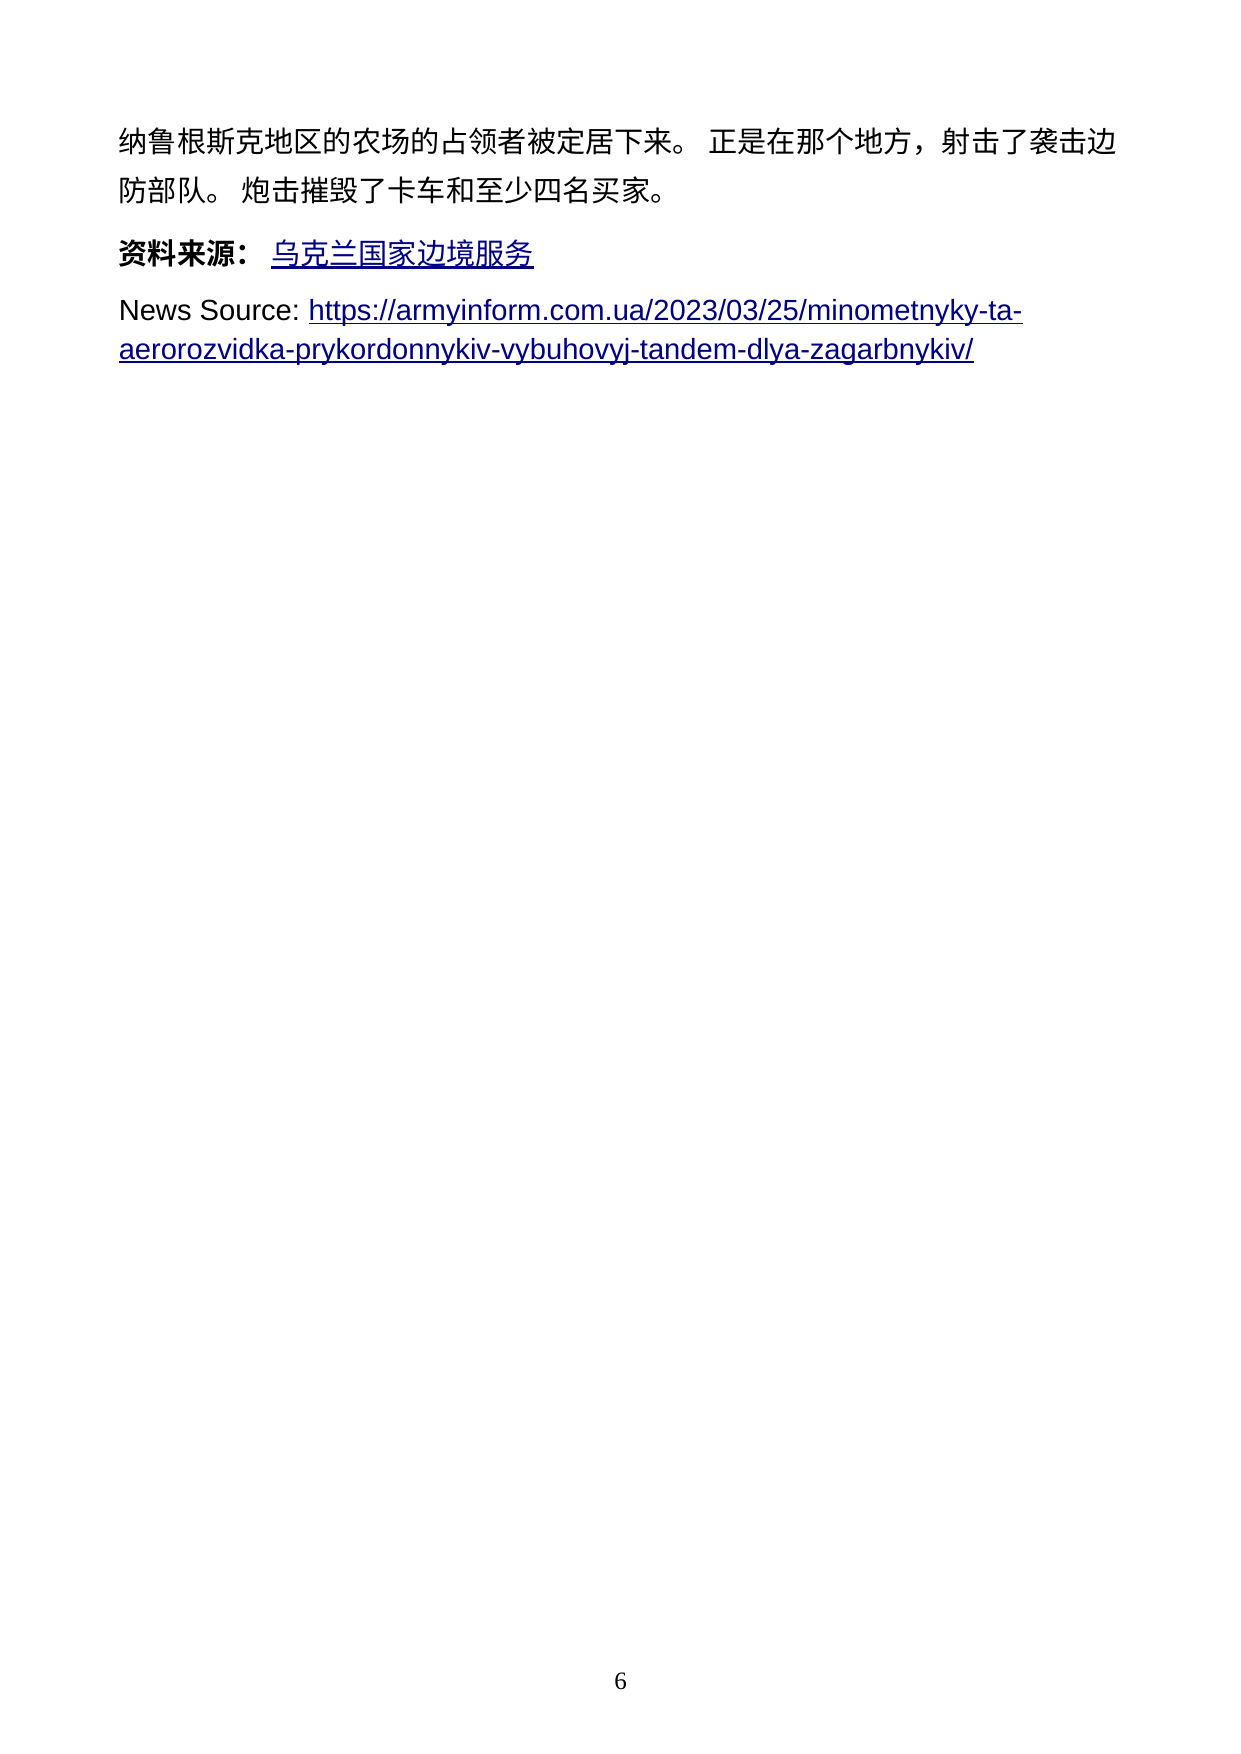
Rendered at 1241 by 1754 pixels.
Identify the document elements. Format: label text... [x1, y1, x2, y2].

text News Source: https://armyinform.com.ua/2023/03/25/minometnyky-ta-aerorozvidka-prykordonnykiv-vybuhovyj-tandem-dlya-zagarbnykiv/ [118, 293, 1122, 365]
text 纳鲁根斯克地区的农场的占领者被定居下来。 正是在那个地方，射击了袭击边防部队。 炮击摧毁了卡车和至少四名买家。 [118, 118, 1122, 209]
text 资料来源： 乌克兰国家边境服务 [118, 230, 1122, 272]
